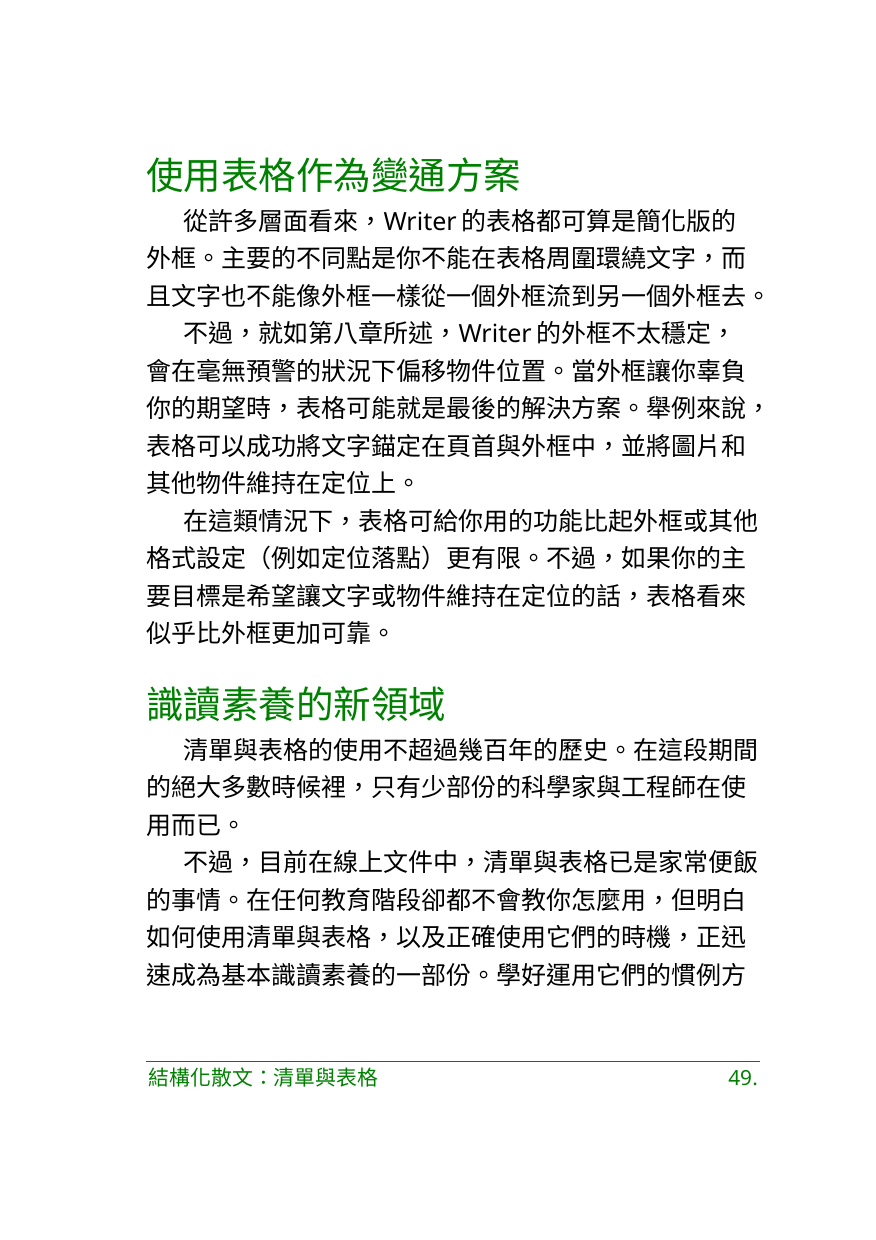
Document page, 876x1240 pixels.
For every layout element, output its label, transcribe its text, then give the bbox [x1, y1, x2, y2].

subtitle 識讀素養的新領域 [146, 675, 760, 729]
text 在這類情況下，表格可給你用的功能比起外框或其他格式設定（例如定位落點）更有限。不過，如果你的主要目標是希望讓文字或物件維持在定位的話，表格看來似乎比外框更加可靠。 [146, 500, 760, 650]
subtitle 使用表格作為變通方案 [146, 146, 760, 200]
text 從許多層面看來，Writer的表格都可算是簡化版的外框。主要的不同點是你不能在表格周圍環繞文字，而且文字也不能像外框一樣從一個外框流到另一個外框去。 [146, 200, 760, 313]
text 清單與表格的使用不超過幾百年的歷史。在這段期間的絕大多數時候裡，只有少部份的科學家與工程師在使用而已。 [146, 729, 760, 842]
text 不過，就如第八章所述，Writer的外框不太穩定，會在毫無預警的狀況下偏移物件位置。當外框讓你辜負你的期望時，表格可能就是最後的解決方案。舉例來說，表格可以成功將文字錨定在頁首與外框中，並將圖片和其他物件維持在定位上。 [146, 313, 760, 500]
text 不過，目前在線上文件中，清單與表格已是家常便飯的事情。在任何教育階段卻都不會教你怎麼用，但明白如何使用清單與表格，以及正確使用它們的時機，正迅速成為基本識讀素養的一部份。學好運用它們的慣例方 [146, 842, 760, 992]
